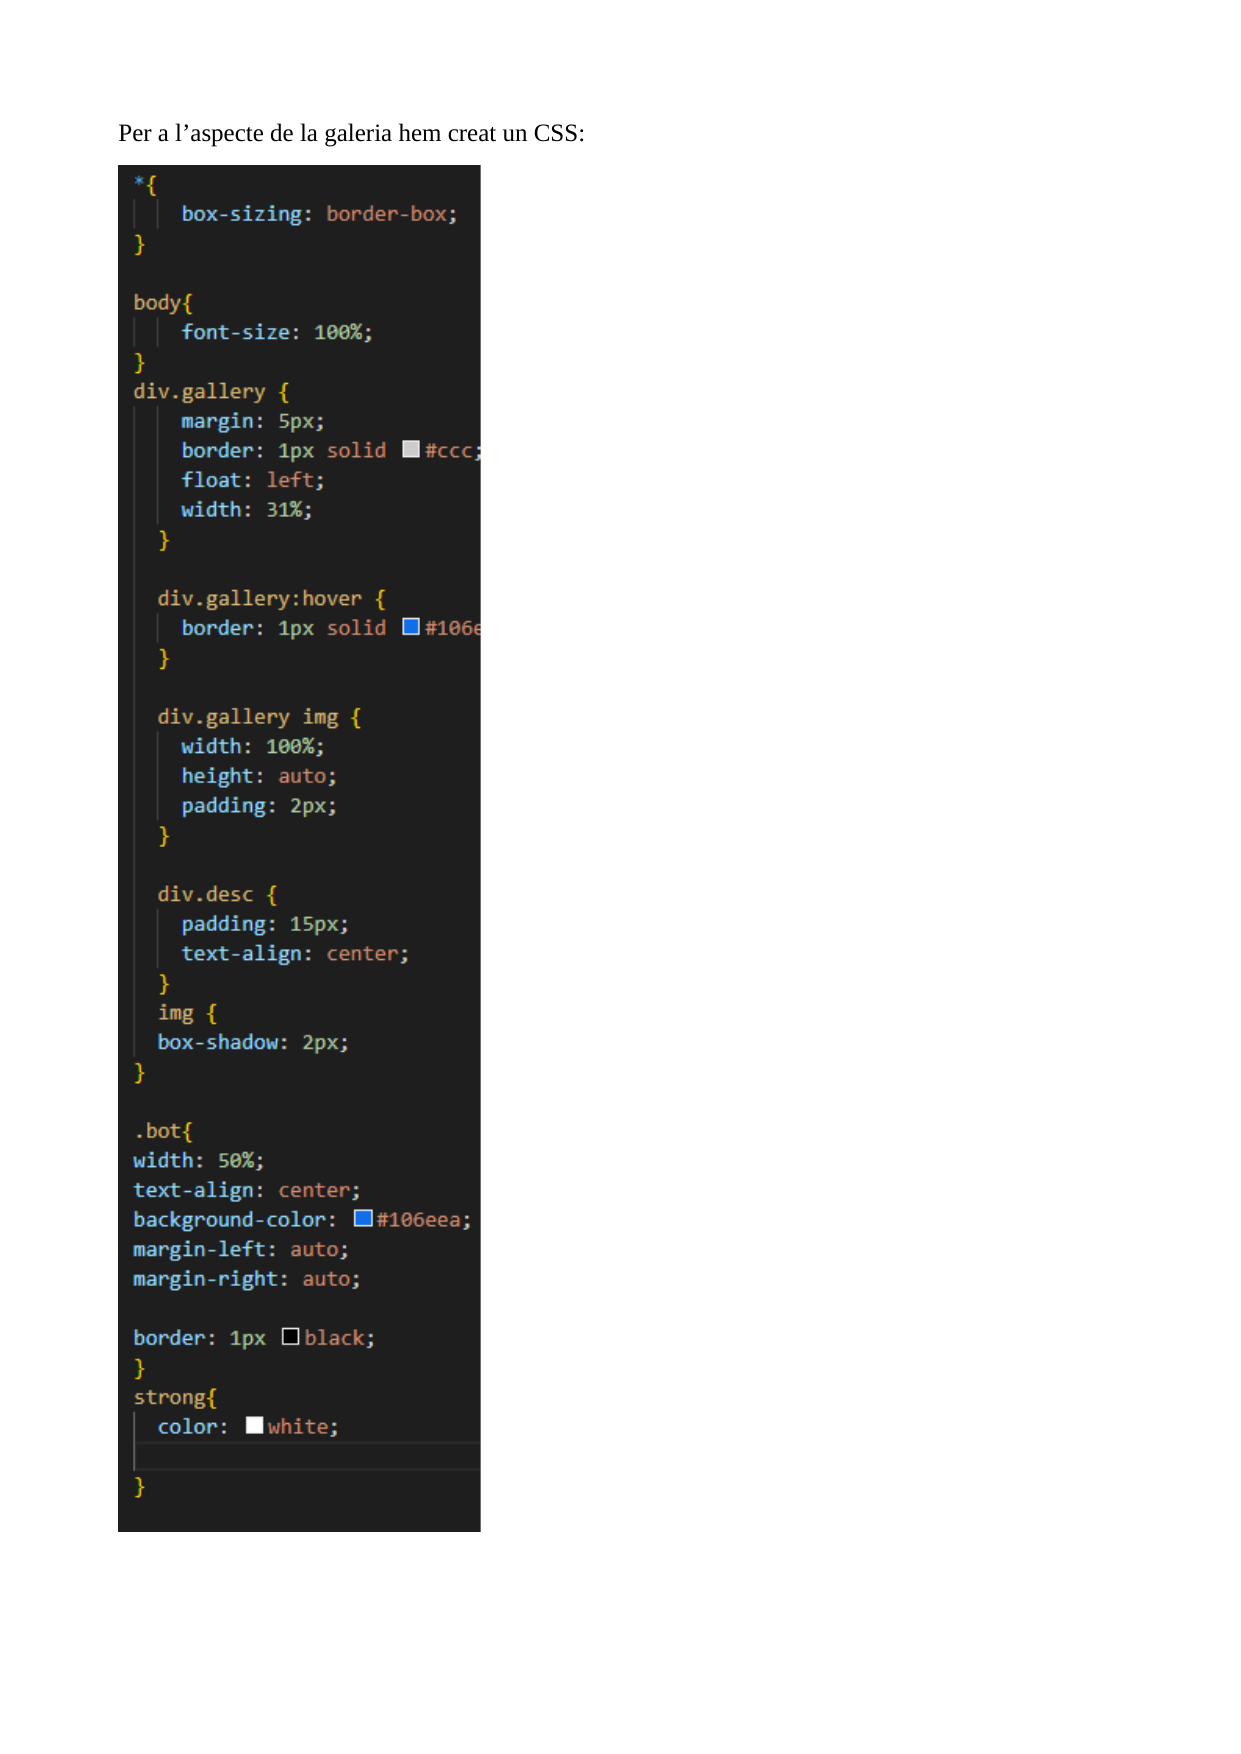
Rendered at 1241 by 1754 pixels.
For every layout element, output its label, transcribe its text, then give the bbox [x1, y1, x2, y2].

text Per a l’aspecte de la galeria hem creat un CSS: [118, 118, 1122, 147]
picture [118, 165, 481, 1532]
